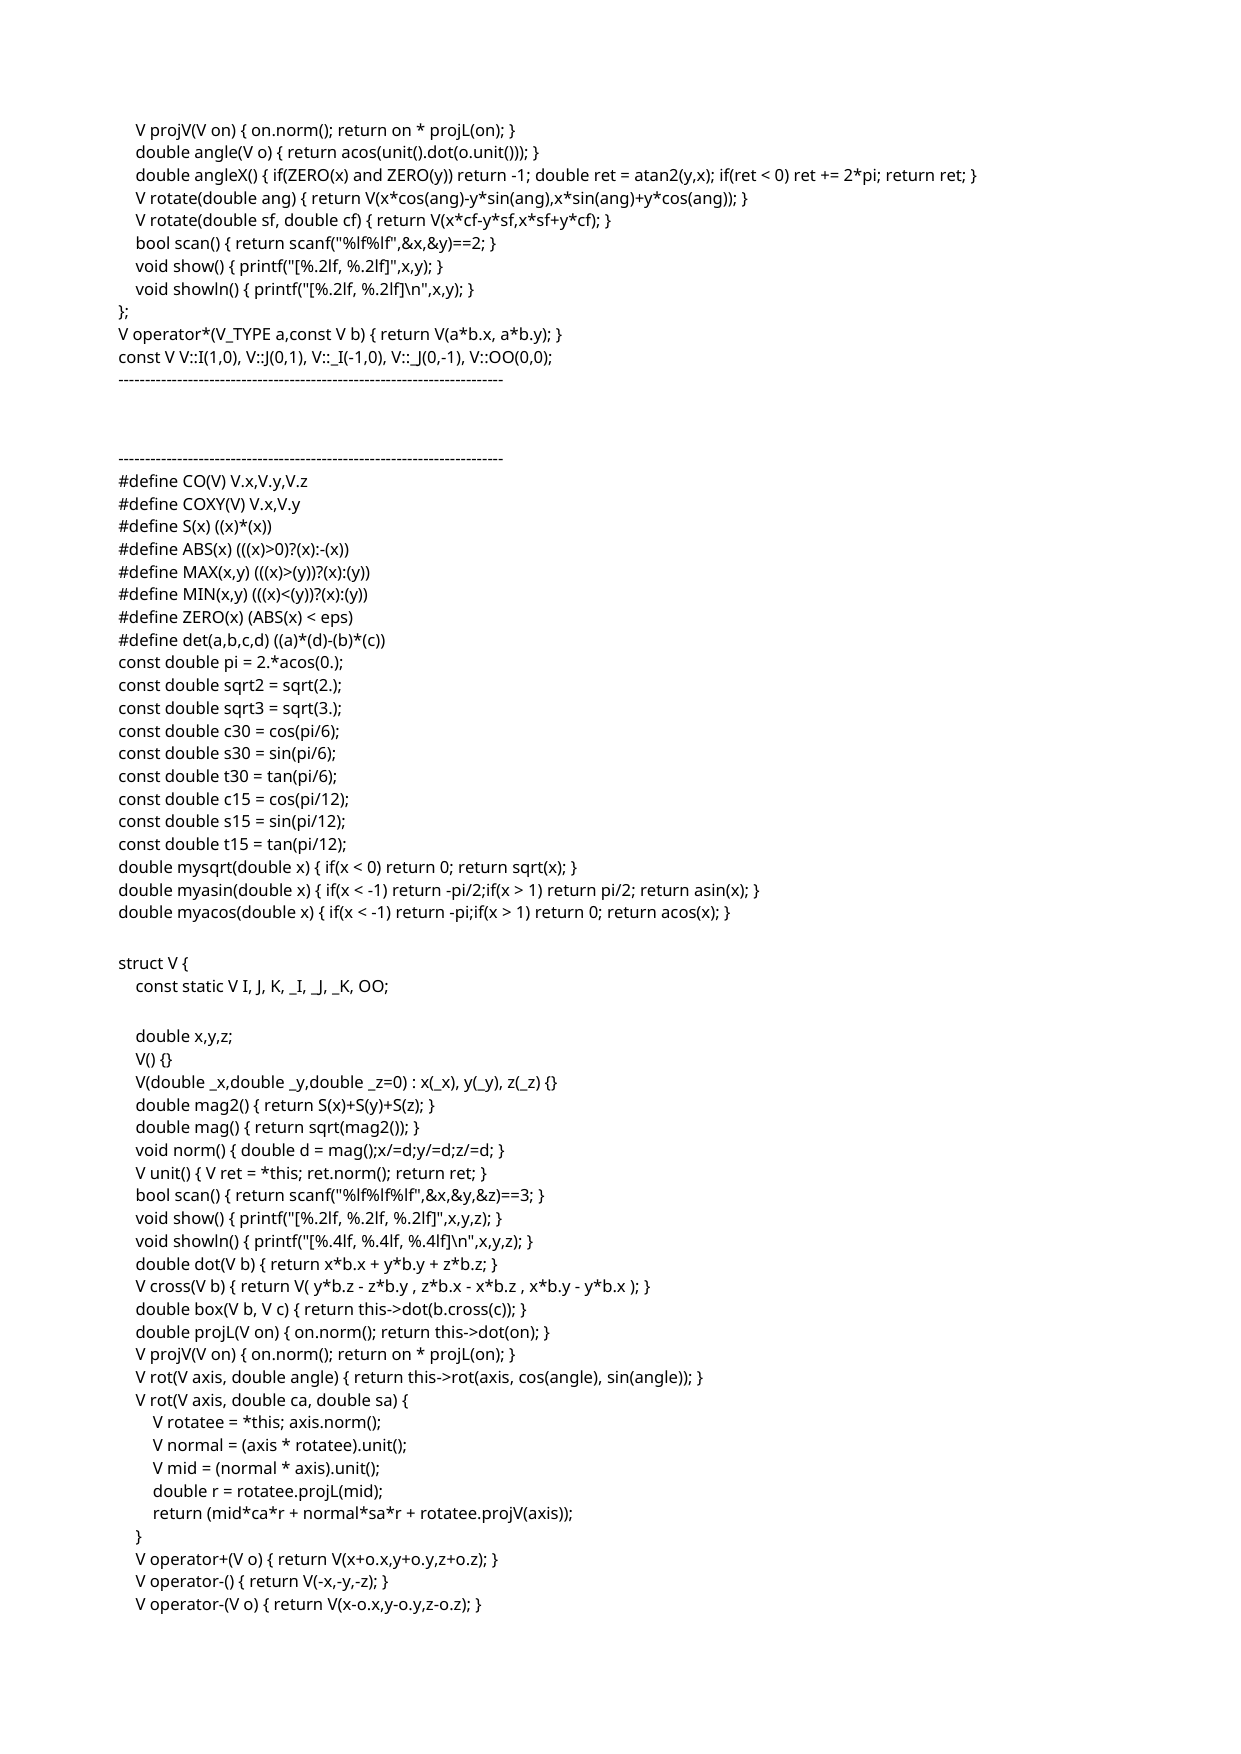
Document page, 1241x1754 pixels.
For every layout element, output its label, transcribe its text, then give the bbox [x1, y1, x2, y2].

text #define ZERO(x) (ABS(x) < eps) [118, 606, 1122, 628]
text V rotate(double sf, double cf) { return V(x*cf-y*sf,x*sf+y*cf); } [118, 209, 1122, 232]
text void showln() { printf("[%.4lf, %.4lf, %.4lf]\n",x,y,z); } [118, 1229, 1122, 1252]
text #define det(a,b,c,d) ((a)*(d)-(b)*(c)) [118, 628, 1122, 651]
text double angle(V o) { return acos(unit().dot(o.unit())); } [118, 141, 1122, 163]
text V rotate(double ang) { return V(x*cos(ang)-y*sin(ang),x*sin(ang)+y*cos(ang)); } [118, 186, 1122, 209]
text const double s30 = sin(pi/6); [118, 742, 1122, 764]
text const double sqrt2 = sqrt(2.); [118, 674, 1122, 696]
text double box(V b, V c) { return this->dot(b.cross(c)); } [118, 1297, 1122, 1320]
text #define ABS(x) (((x)>0)?(x):-(x)) [118, 537, 1122, 560]
text void show() { printf("[%.2lf, %.2lf, %.2lf]",x,y,z); } [118, 1207, 1122, 1229]
text double projL(V on) { on.norm(); return this->dot(on); } [118, 1320, 1122, 1343]
text V unit() { V ret = *this; ret.norm(); return ret; } [118, 1161, 1122, 1184]
text ------------------------------------------------------------------------ [118, 447, 1122, 469]
text bool scan() { return scanf("%lf%lf%lf",&x,&y,&z)==3; } [118, 1184, 1122, 1207]
text return (mid*ca*r + normal*sa*r + rotatee.projV(axis)); [118, 1502, 1122, 1524]
text const double sqrt3 = sqrt(3.); [118, 696, 1122, 719]
text ------------------------------------------------------------------------ [118, 368, 1122, 391]
text V projV(V on) { on.norm(); return on * projL(on); } [118, 1343, 1122, 1366]
text const double t30 = tan(pi/6); [118, 764, 1122, 787]
text V operator-(V o) { return V(x-o.x,y-o.y,z-o.z); } [118, 1593, 1122, 1615]
text double myasin(double x) { if(x < -1) return -pi/2;if(x > 1) return pi/2; return asin(x); } [118, 878, 1122, 901]
text struct V { [118, 952, 1122, 974]
text double mysqrt(double x) { if(x < 0) return 0; return sqrt(x); } [118, 855, 1122, 878]
text void showln() { printf("[%.2lf, %.2lf]\n",x,y); } [118, 277, 1122, 300]
text const double t15 = tan(pi/12); [118, 833, 1122, 855]
text #define MIN(x,y) (((x)<(y))?(x):(y)) [118, 583, 1122, 606]
text }; [118, 300, 1122, 322]
text #define S(x) ((x)*(x)) [118, 515, 1122, 537]
text const double s15 = sin(pi/12); [118, 810, 1122, 833]
text #define COXY(V) V.x,V.y [118, 492, 1122, 515]
text bool scan() { return scanf("%lf%lf",&x,&y)==2; } [118, 232, 1122, 254]
text const double pi = 2.*acos(0.); [118, 651, 1122, 674]
text double x,y,z; [118, 1025, 1122, 1048]
text const double c30 = cos(pi/6); [118, 719, 1122, 742]
text V rot(V axis, double ca, double sa) { [118, 1388, 1122, 1411]
text const double c15 = cos(pi/12); [118, 787, 1122, 810]
text double r = rotatee.projL(mid); [118, 1479, 1122, 1502]
text void norm() { double d = mag();x/=d;y/=d;z/=d; } [118, 1138, 1122, 1161]
text #define CO(V) V.x,V.y,V.z [118, 469, 1122, 492]
text double angleX() { if(ZERO(x) and ZERO(y)) return -1; double ret = atan2(y,x); if(ret < 0) ret += 2*pi; return ret; } [118, 163, 1122, 186]
text V rotatee = *this; axis.norm(); [118, 1411, 1122, 1434]
text double mag2() { return S(x)+S(y)+S(z); } [118, 1093, 1122, 1116]
text void show() { printf("[%.2lf, %.2lf]",x,y); } [118, 254, 1122, 277]
text V mid = (normal * axis).unit(); [118, 1456, 1122, 1479]
text #define MAX(x,y) (((x)>(y))?(x):(y)) [118, 560, 1122, 583]
text double dot(V b) { return x*b.x + y*b.y + z*b.z; } [118, 1252, 1122, 1275]
text double mag() { return sqrt(mag2()); } [118, 1116, 1122, 1138]
text V normal = (axis * rotatee).unit(); [118, 1434, 1122, 1456]
text V projV(V on) { on.norm(); return on * projL(on); } [118, 118, 1122, 141]
text double myacos(double x) { if(x < -1) return -pi;if(x > 1) return 0; return acos(x); } [118, 901, 1122, 923]
text const V V::I(1,0), V::J(0,1), V::_I(-1,0), V::_J(0,-1), V::OO(0,0); [118, 345, 1122, 368]
text const static V I, J, K, _I, _J, _K, OO; [118, 974, 1122, 997]
text V cross(V b) { return V( y*b.z - z*b.y , z*b.x - x*b.z , x*b.y - y*b.x ); } [118, 1275, 1122, 1297]
text } [118, 1524, 1122, 1547]
text V() {} [118, 1048, 1122, 1070]
text V operator-() { return V(-x,-y,-z); } [118, 1570, 1122, 1593]
text V(double _x,double _y,double _z=0) : x(_x), y(_y), z(_z) {} [118, 1070, 1122, 1093]
text V operator+(V o) { return V(x+o.x,y+o.y,z+o.z); } [118, 1547, 1122, 1570]
text V operator*(V_TYPE a,const V b) { return V(a*b.x, a*b.y); } [118, 322, 1122, 345]
text V rot(V axis, double angle) { return this->rot(axis, cos(angle), sin(angle)); } [118, 1366, 1122, 1388]
